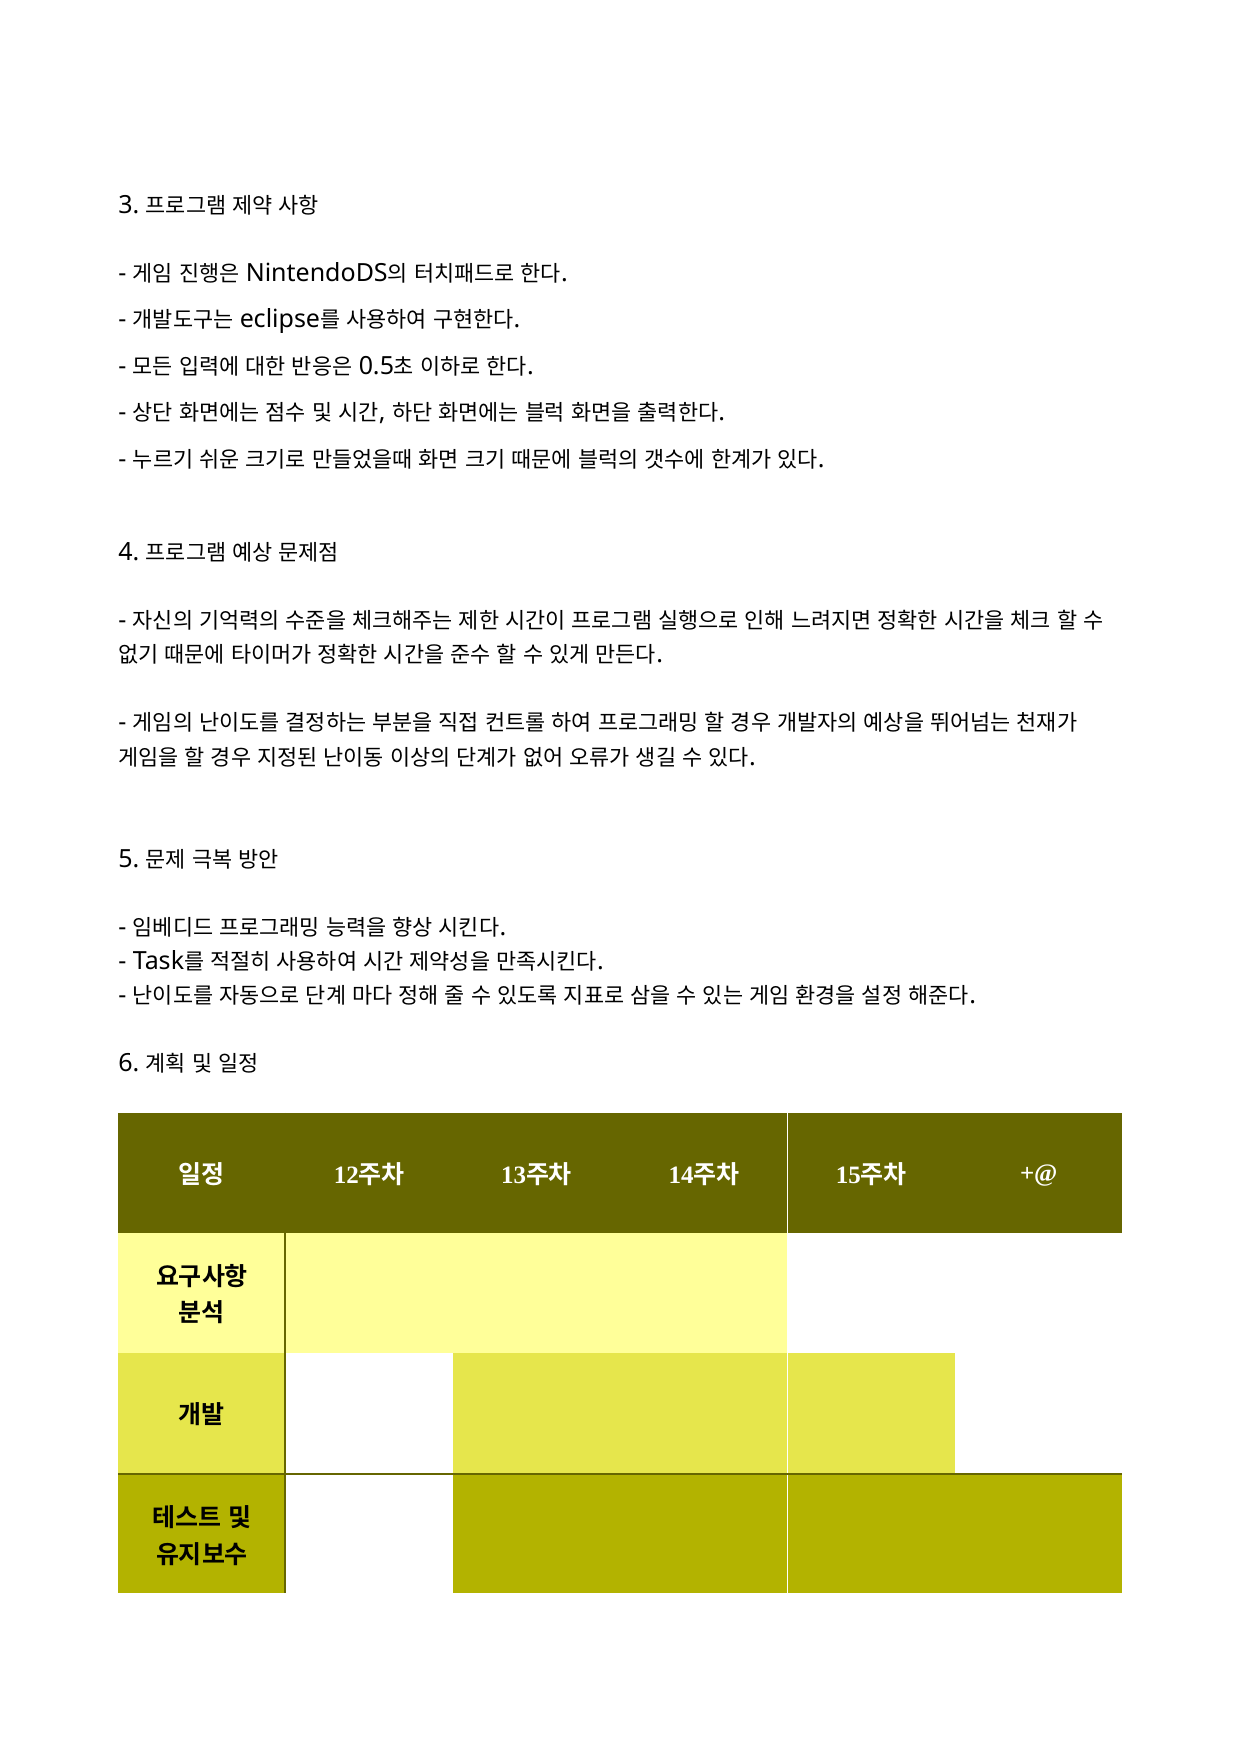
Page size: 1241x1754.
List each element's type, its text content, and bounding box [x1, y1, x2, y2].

table_header 15주차 [788, 1113, 955, 1233]
table_cell [453, 1475, 620, 1593]
table_cell [788, 1353, 955, 1473]
table_cell 테스트 및 유지보수 [118, 1475, 284, 1593]
text - Task를 적절히 사용하여 시간 제약성을 만족시킨다. [118, 942, 1122, 977]
text - 모든 입력에 대한 반응은 0.5초 이하로 한다. [118, 347, 1122, 382]
table_header 12주차 [286, 1113, 453, 1233]
table_cell [788, 1475, 955, 1593]
table_cell [453, 1353, 620, 1473]
table_cell 개발 [118, 1353, 284, 1473]
table_cell [955, 1353, 1122, 1473]
text - 자신의 기억력의 수준을 체크해주는 제한 시간이 프로그램 실행으로 인해 느려지면 정확한 시간을 체크 할 수 없기 때문에 타이머가 정확한 시간을 준수 할 수 있게 만든다. [118, 602, 1122, 670]
table_cell [620, 1475, 787, 1593]
table_cell 요구사항 분석 [118, 1233, 284, 1353]
table_cell [955, 1475, 1122, 1593]
text 6. 계획 및 일정 [118, 1045, 1122, 1079]
text 3. 프로그램 제약 사항 [118, 186, 1122, 220]
table_header 14주차 [620, 1113, 787, 1233]
table_cell [620, 1353, 787, 1473]
table_cell [453, 1233, 620, 1353]
table_header 일정 [118, 1113, 284, 1233]
table_cell [788, 1233, 955, 1353]
table_cell [286, 1353, 453, 1473]
text - 난이도를 자동으로 단계 마다 정해 줄 수 있도록 지표로 삼을 수 있는 게임 환경을 설정 해준다. [118, 977, 1122, 1011]
table_header +@ [955, 1113, 1122, 1233]
table_header 13주차 [453, 1113, 620, 1233]
text - 게임 진행은 NintendoDS의 터치패드로 한다. [118, 254, 1122, 288]
table_cell [620, 1233, 787, 1353]
table_cell [955, 1233, 1122, 1353]
text 4. 프로그램 예상 문제점 [118, 534, 1122, 568]
text - 임베디드 프로그래밍 능력을 향상 시킨다. [118, 908, 1122, 942]
text - 누르기 쉬운 크기로 만들었을때 화면 크기 때문에 블럭의 갯수에 한계가 있다. [118, 441, 1122, 475]
text - 개발도구는 eclipse를 사용하여 구현한다. [118, 301, 1122, 335]
table_cell [286, 1475, 453, 1593]
table_cell [286, 1233, 453, 1353]
text 5. 문제 극복 방안 [118, 840, 1122, 874]
text - 상단 화면에는 점수 및 시간, 하단 화면에는 블럭 화면을 출력한다. [118, 394, 1122, 428]
text - 게임의 난이도를 결정하는 부분을 직접 컨트롤 하여 프로그래밍 할 경우 개발자의 예상을 뛰어넘는 천재가 게임을 할 경우 지정된 난이동 이상의 단계가 없어 오류가 생길 수 있다. [118, 704, 1122, 772]
